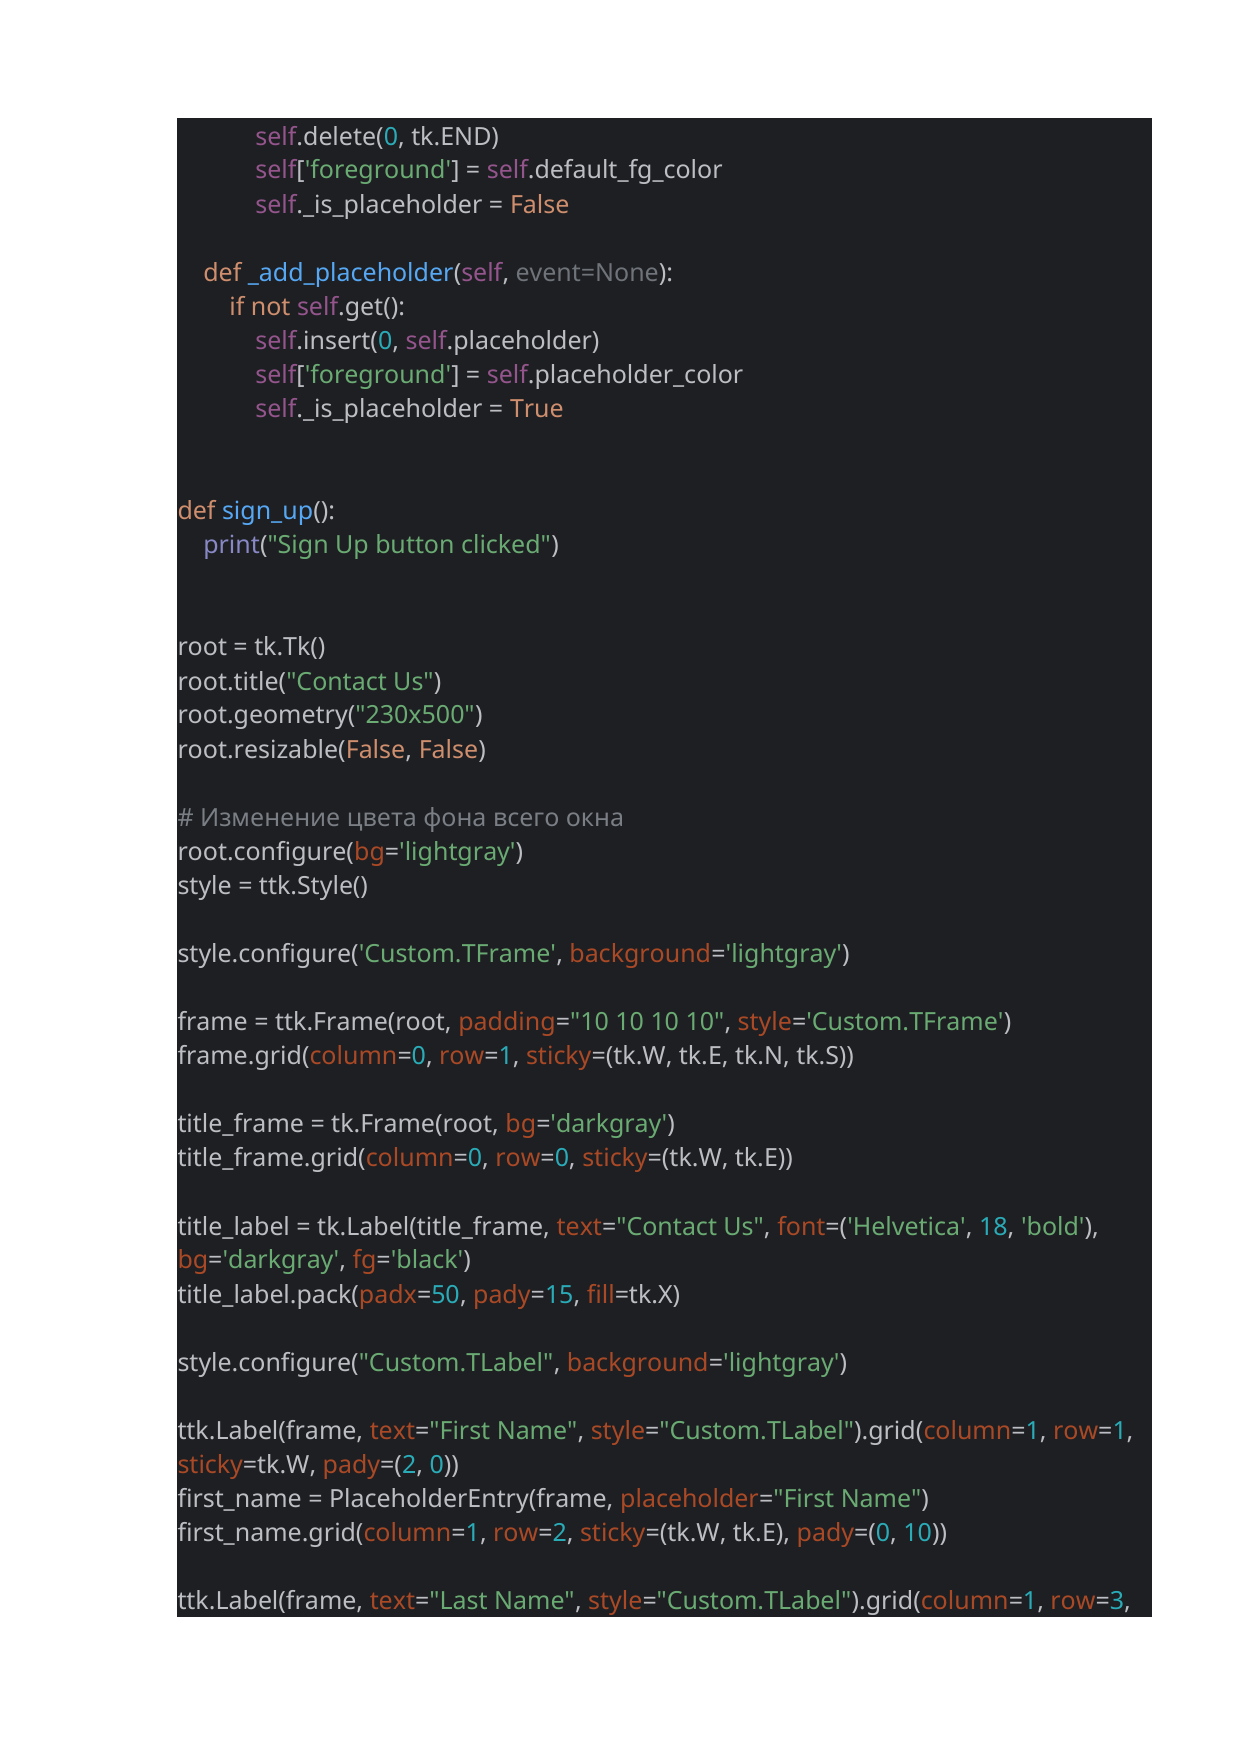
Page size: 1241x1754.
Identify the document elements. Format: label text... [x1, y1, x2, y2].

text self.delete(0, tk.END) self['foreground'] = self.default_fg_color self._is_placeholder = False def _add_placeholder(self, event=None): if not self.get(): self.insert(0, self.placeholder) self['foreground'] = self.placeholder_color self._is_placeholder = True def sign_up(): print("Sign Up button clicked") root = tk.Tk() root.title("Contact Us") root.geometry("230x500") root.resizable(False, False) # Изменение цвета фона всего окна root.configure(bg='lightgray') style = ttk.Style() style.configure('Custom.TFrame', background='lightgray') frame = ttk.Frame(root, padding="10 10 10 10", style='Custom.TFrame') frame.grid(column=0, row=1, sticky=(tk.W, tk.E, tk.N, tk.S)) title_frame = tk.Frame(root, bg='darkgray') title_frame.grid(column=0, row=0, sticky=(tk.W, tk.E)) title_label = tk.Label(title_frame, text="Contact Us", font=('Helvetica', 18, 'bold'), bg='darkgray', fg='black') title_label.pack(padx=50, pady=15, fill=tk.X) style.configure("Custom.TLabel", background='lightgray') ttk.Label(frame, text="First Name", style="Custom.TLabel").grid(column=1, row=1, sticky=tk.W, pady=(2, 0)) first_name = PlaceholderEntry(frame, placeholder="First Name") first_name.grid(column=1, row=2, sticky=(tk.W, tk.E), pady=(0, 10)) ttk.Label(frame, text="Last Name", style="Custom.TLabel").grid(column=1, row=3, [177, 118, 1152, 1617]
